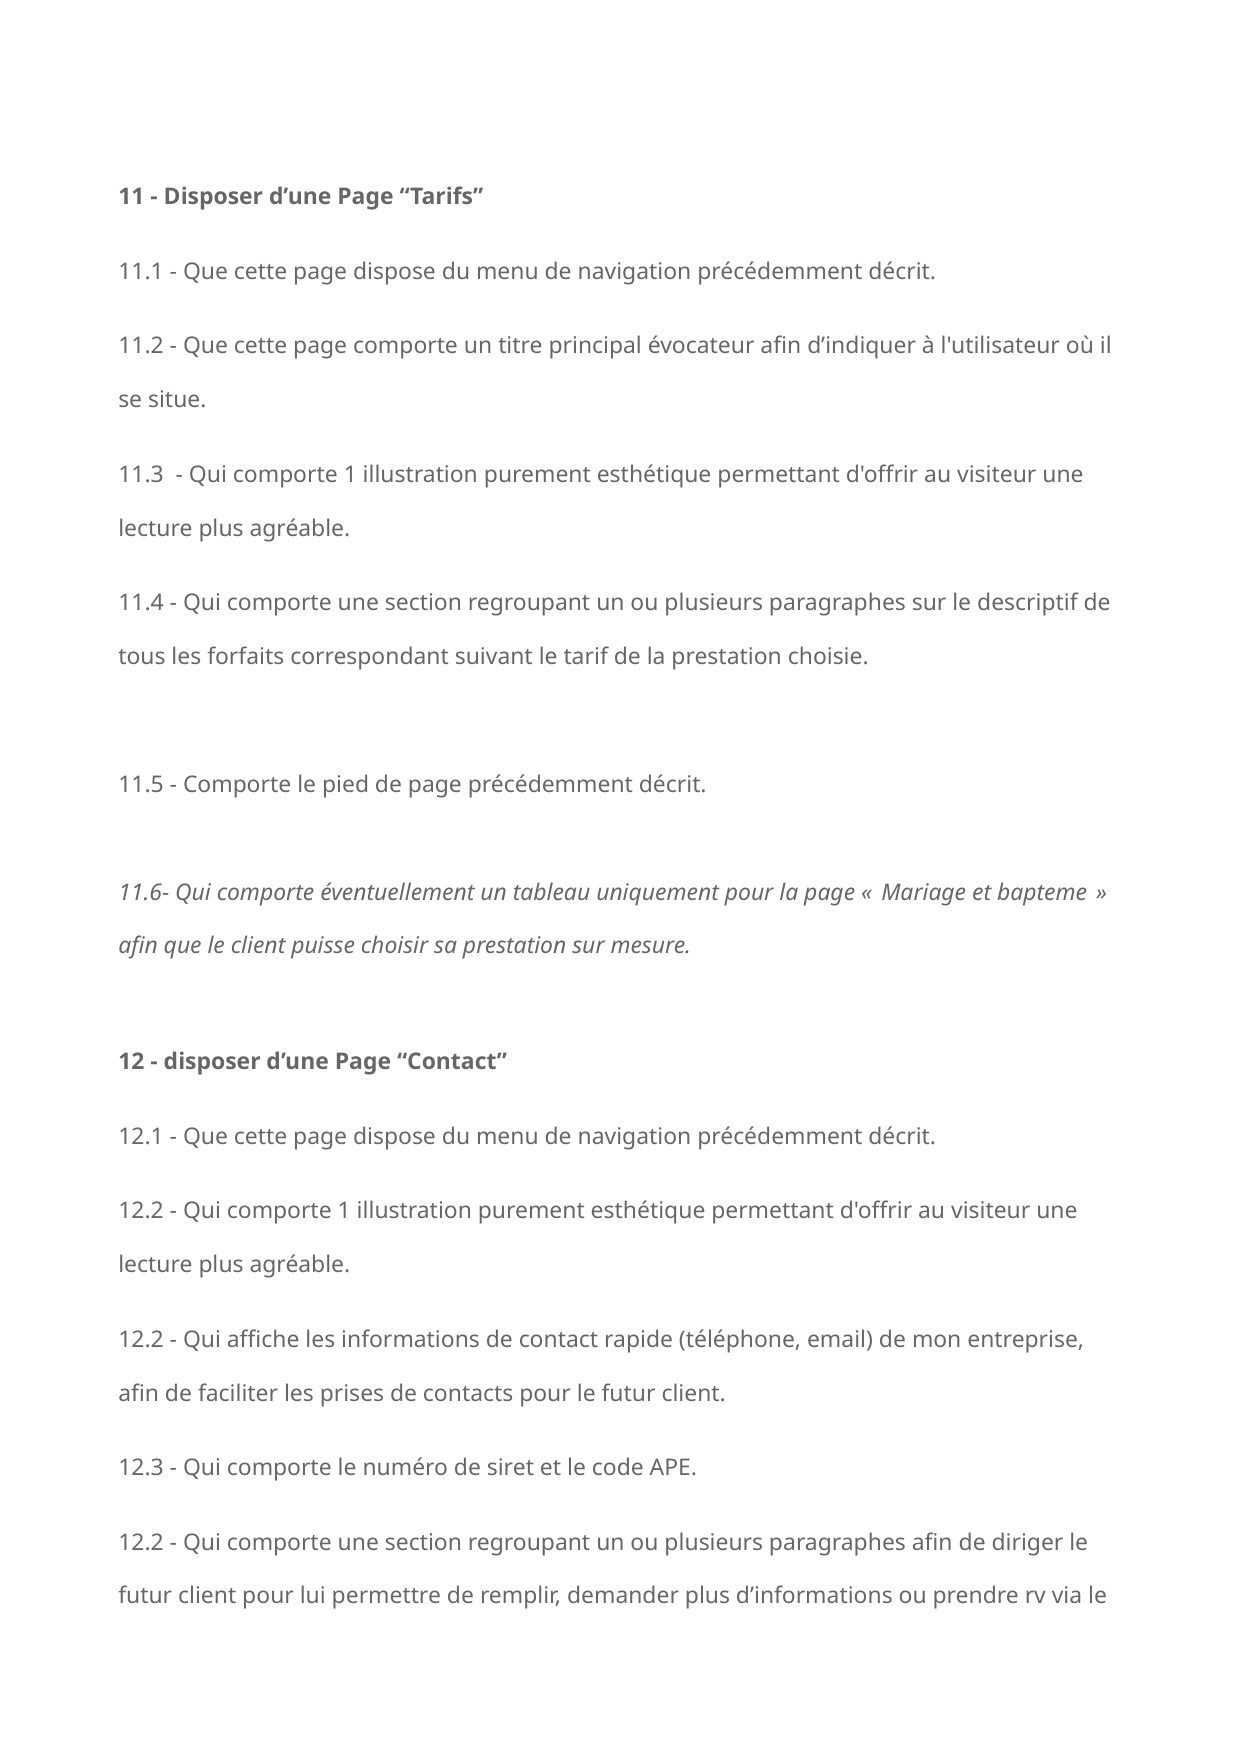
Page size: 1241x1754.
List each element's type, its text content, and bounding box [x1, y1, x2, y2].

text 12.2 - Qui affiche les informations de contact rapide (téléphone, email) de mon entreprise, afin de faciliter les prises de contacts pour le futur client. [118, 1323, 1122, 1408]
text 12 - disposer d’une Page “Contact” [118, 1045, 1122, 1076]
text 11.2 - Que cette page comporte un titre principal évocateur afin d’indiquer à l'utilisateur où il se situe. [118, 329, 1122, 414]
text 11.5 - Comporte le pied de page précédemment décrit. 11.6- Qui comporte éventuellement un tableau uniquement pour la page « Mariage et bapteme » afin que le client puisse choisir sa prestation sur mesure. [118, 768, 1122, 961]
text 12.2 - Qui comporte 1 illustration purement esthétique permettant d'offrir au visiteur une lecture plus agréable. [118, 1194, 1122, 1279]
text 11.3 - Qui comporte 1 illustration purement esthétique permettant d'offrir au visiteur une lecture plus agréable. [118, 458, 1122, 543]
text 11.4 - Qui comporte une section regroupant un ou plusieurs paragraphes sur le descriptif de tous les forfaits correspondant suivant le tarif de la prestation choisie. [118, 586, 1122, 725]
text 11.1 - Que cette page dispose du menu de navigation précédemment décrit. [118, 255, 1122, 286]
text 12.1 - Que cette page dispose du menu de navigation précédemment décrit. [118, 1120, 1122, 1151]
text 12.3 - Qui comporte le numéro de siret et le code APE. [118, 1451, 1122, 1482]
text 11 - Disposer d’une Page “Tarifs” [118, 180, 1122, 211]
text 12.2 - Qui comporte une section regroupant un ou plusieurs paragraphes afin de diriger le futur client pour lui permettre de remplir, demander plus d’informations ou prendre rv via le [118, 1526, 1122, 1611]
